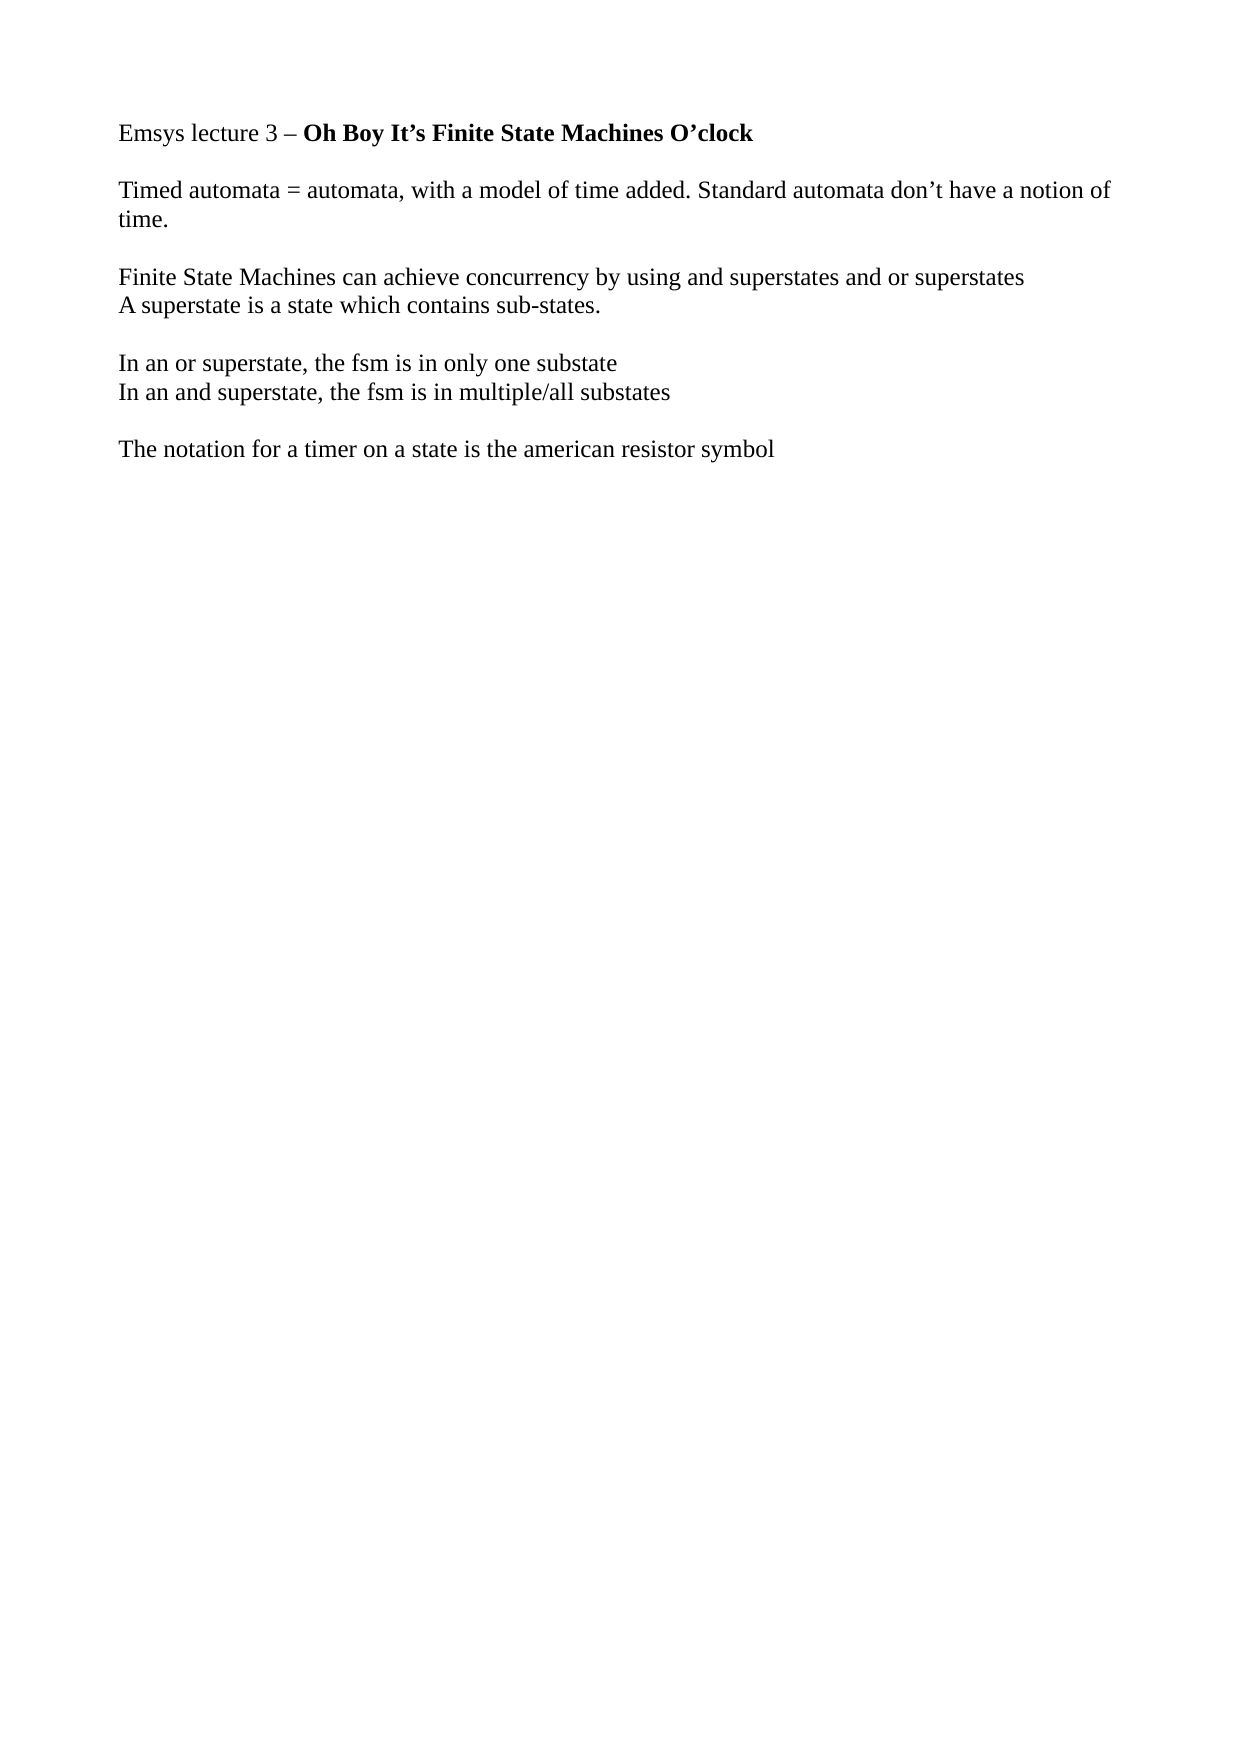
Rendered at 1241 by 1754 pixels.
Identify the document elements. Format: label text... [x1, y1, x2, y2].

text Finite State Machines can achieve concurrency by using and superstates and or superstates [118, 262, 1122, 291]
text Emsys lecture 3 – Oh Boy It’s Finite State Machines O’clock [118, 118, 1122, 147]
text The notation for a timer on a state is the american resistor symbol [118, 434, 1122, 463]
text A superstate is a state which contains sub-states. [118, 291, 1122, 319]
text In an or superstate, the fsm is in only one substate [118, 348, 1122, 377]
text In an and superstate, the fsm is in multiple/all substates [118, 377, 1122, 406]
text Timed automata = automata, with a model of time added. Standard automata don’t have a notion of time. [118, 176, 1122, 233]
